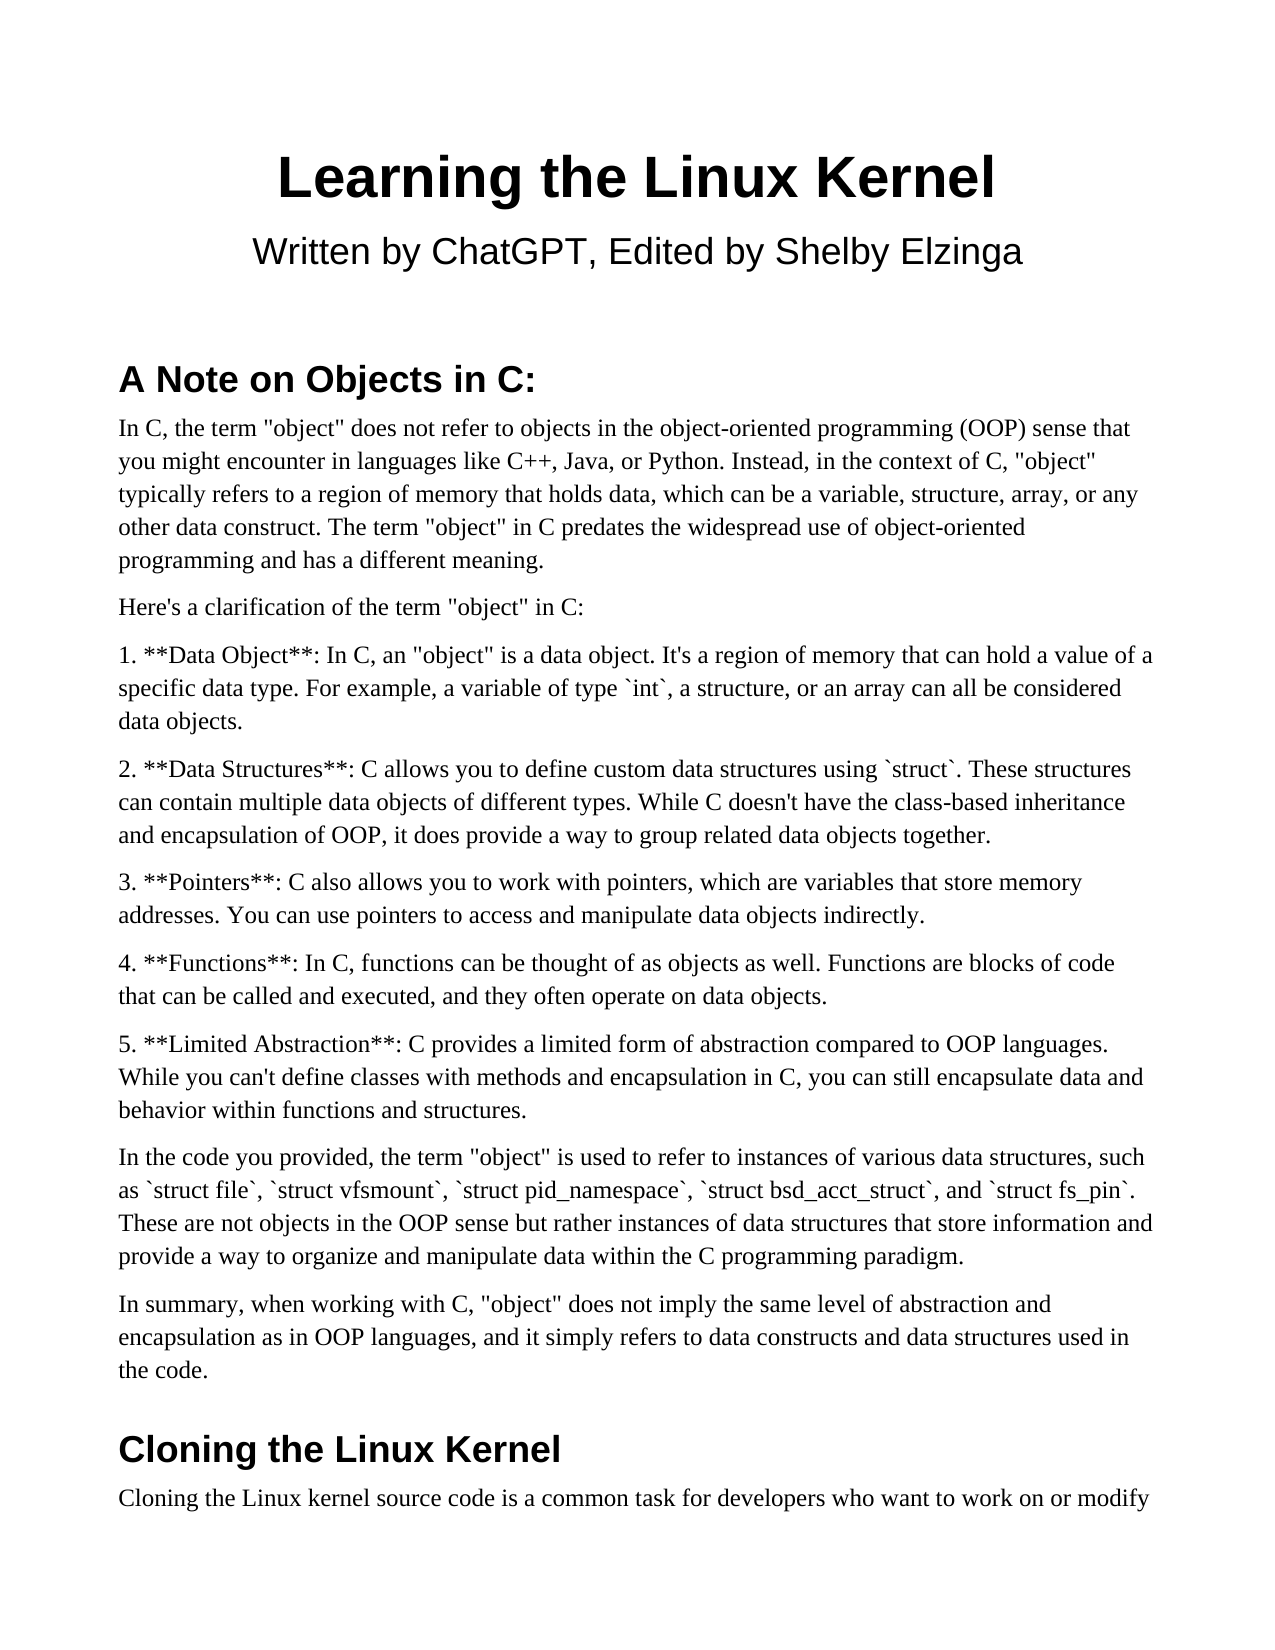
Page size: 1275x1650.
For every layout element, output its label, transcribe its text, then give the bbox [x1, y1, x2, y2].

text 4. **Functions**: In C, functions can be thought of as objects as well. Functions are blocks of code that can be called and executed, and they often operate on data objects. [118, 948, 1157, 1010]
text In C, the term "object" does not refer to objects in the object-oriented programming (OOP) sense that you might encounter in languages like C++, Java, or Python. Instead, in the context of C, "object" typically refers to a region of memory that holds data, which can be a variable, structure, array, or any other data construct. The term "object" in C predates the widespread use of object-oriented programming and has a different meaning. [118, 413, 1157, 574]
text In the code you provided, the term "object" is used to refer to instances of various data structures, such as `struct file`, `struct vfsmount`, `struct pid_namespace`, `struct bsd_acct_struct`, and `struct fs_pin`. These are not objects in the OOP sense but rather instances of data structures that store information and provide a way to organize and manipulate data within the C programming paradigm. [118, 1142, 1157, 1270]
text 5. **Limited Abstraction**: C provides a limited form of abstraction compared to OOP languages. While you can't define classes with methods and encapsulation in C, you can still encapsulate data and behavior within functions and structures. [118, 1029, 1157, 1123]
title Learning the Linux Kernel [118, 143, 1157, 210]
text 1. **Data Object**: In C, an "object" is a data object. It's a region of memory that can hold a value of a specific data type. For example, a variable of type `int`, a structure, or an array can all be considered data objects. [118, 640, 1157, 735]
text 3. **Pointers**: C also allows you to work with pointers, which are variables that store memory addresses. You can use pointers to access and manipulate data objects indirectly. [118, 867, 1157, 929]
subtitle Cloning the Linux Kernel [118, 1428, 1157, 1471]
subtitle A Note on Objects in C: [118, 357, 1157, 400]
text 2. **Data Structures**: C allows you to define custom data structures using `struct`. These structures can contain multiple data objects of different types. While C doesn't have the class-based inheritance and encapsulation of OOP, it does provide a way to group related data objects together. [118, 754, 1157, 848]
text Here's a clarification of the term "object" in C: [118, 592, 1157, 621]
text In summary, when working with C, "object" does not imply the same level of abstraction and encapsulation as in OOP languages, and it simply refers to data constructs and data structures used in the code. [118, 1289, 1157, 1384]
subtitle Written by ChatGPT, Edited by Shelby Elzinga [118, 229, 1157, 272]
text Cloning the Linux kernel source code is a common task for developers who want to work on or modify [118, 1483, 1157, 1512]
